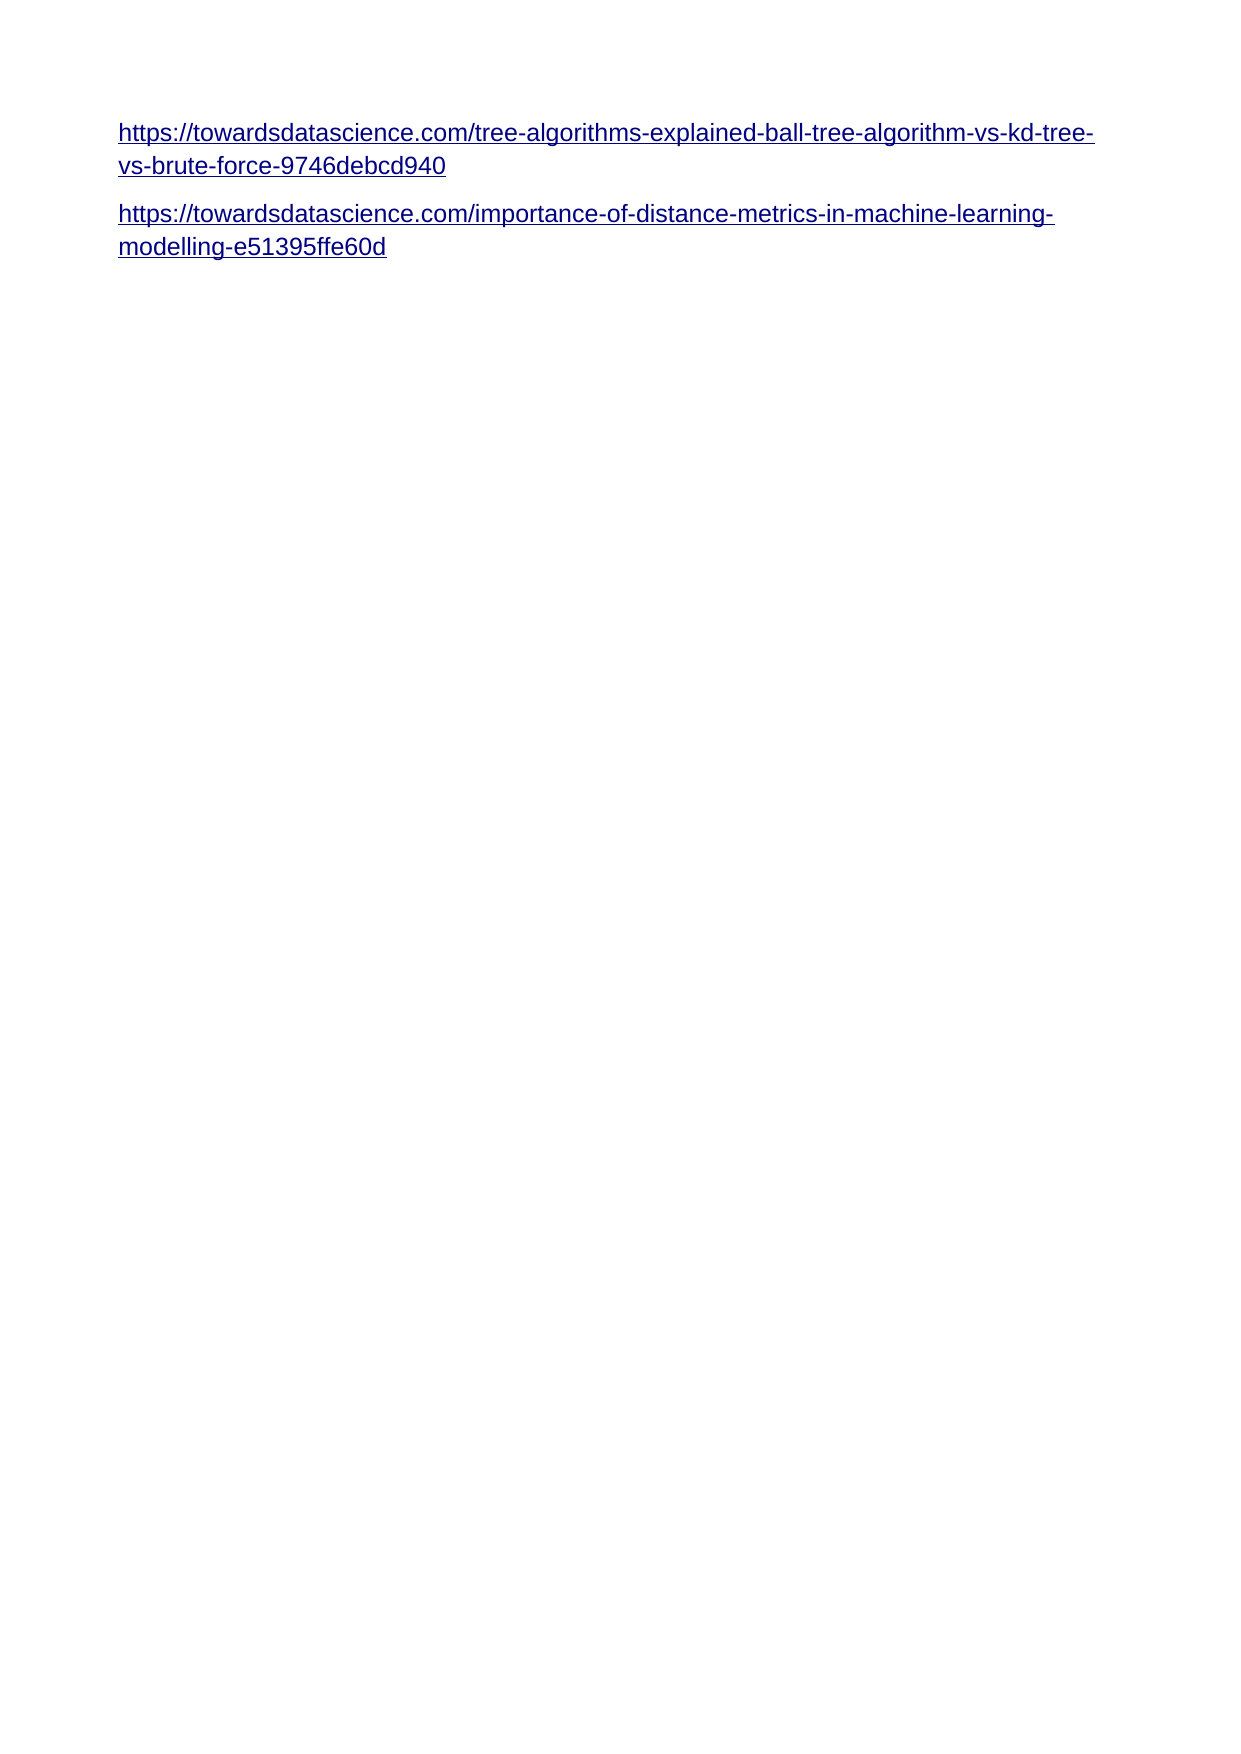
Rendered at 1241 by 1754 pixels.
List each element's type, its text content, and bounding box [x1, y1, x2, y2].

text https://towardsdatascience.com/importance-of-distance-metrics-in-machine-learning-modelling-e51395ffe60d [118, 199, 1122, 261]
text https://towardsdatascience.com/tree-algorithms-explained-ball-tree-algorithm-vs-kd-tree-vs-brute-force-9746debcd940 [118, 118, 1122, 180]
